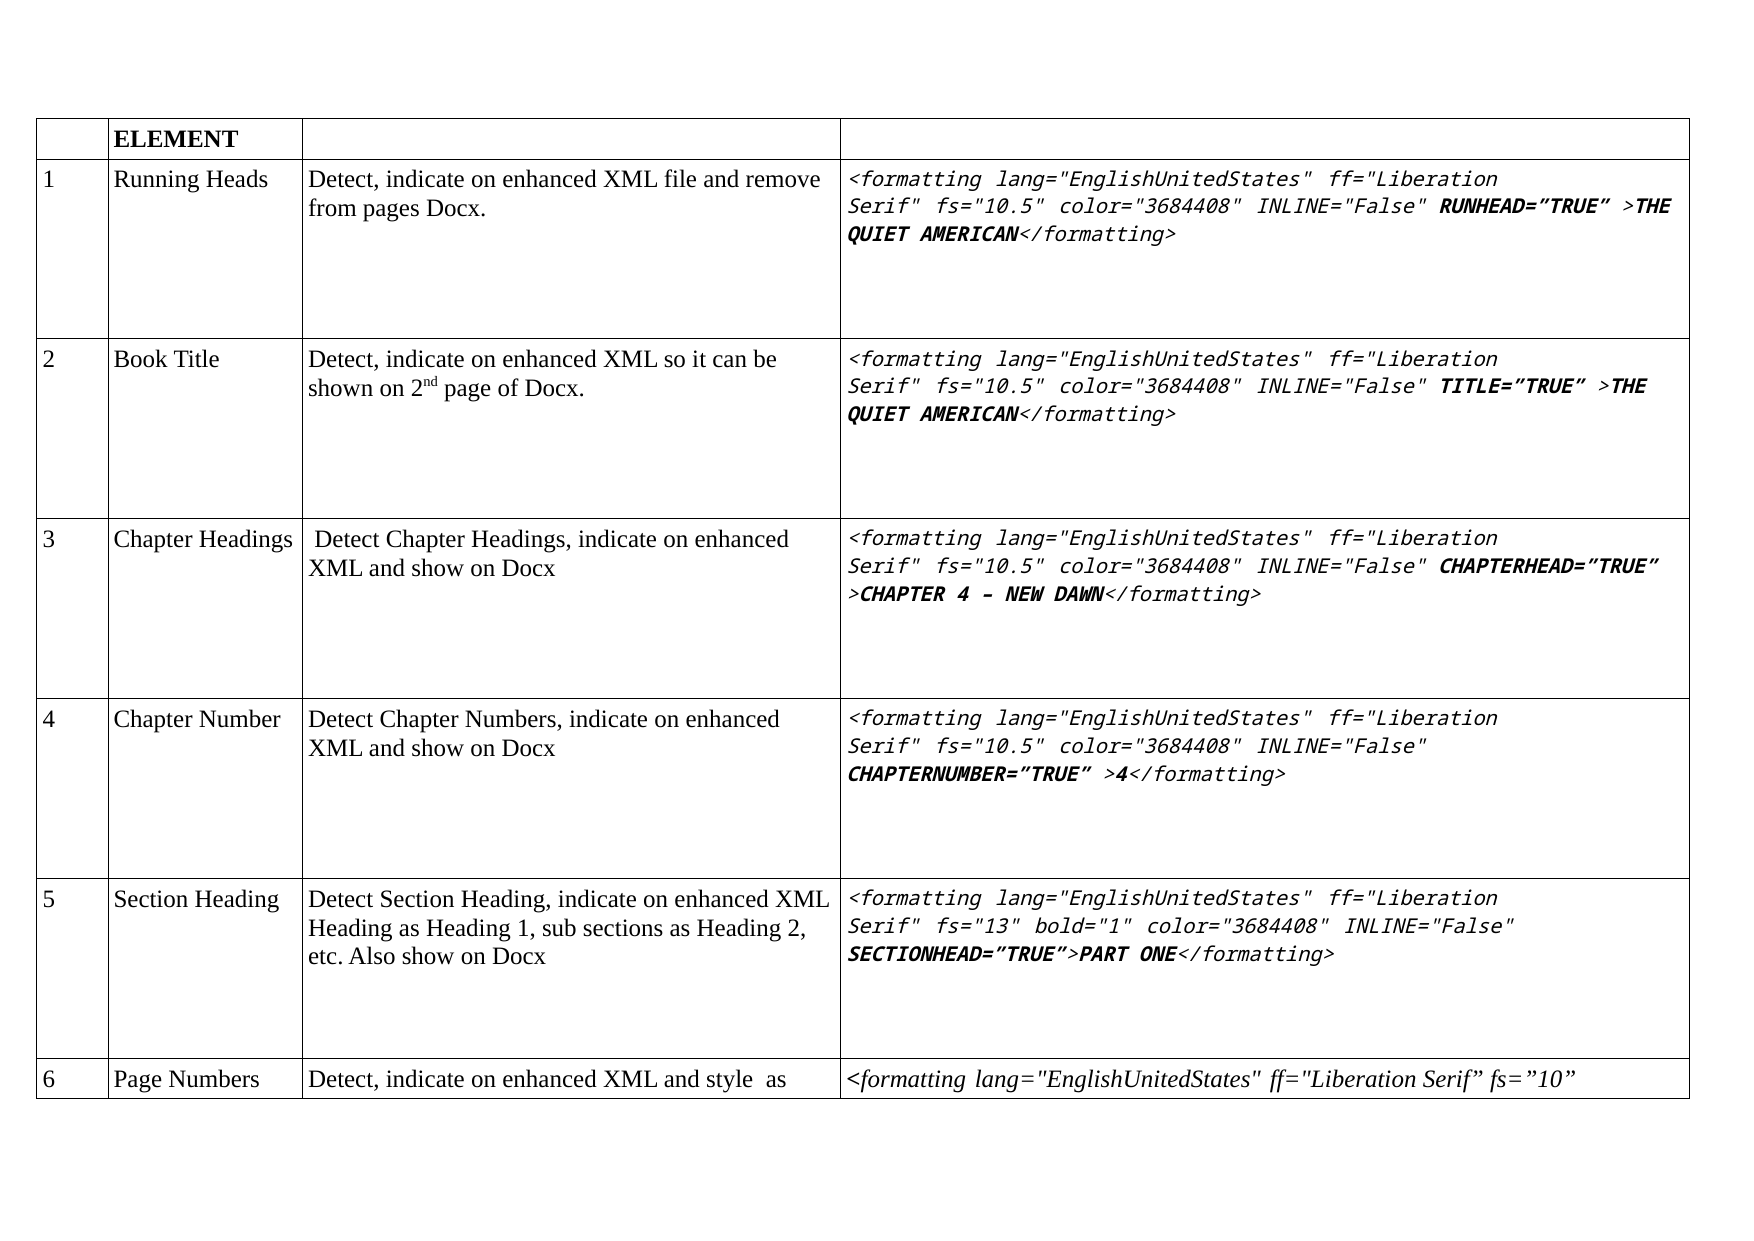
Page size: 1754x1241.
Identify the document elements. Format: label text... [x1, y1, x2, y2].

table_cell Book Title [109, 339, 302, 518]
table_cell Detect, indicate on enhanced XML and style as [303, 1059, 840, 1098]
table_cell Detect Section Heading, indicate on enhanced XML Heading as Heading 1, sub sections as Heading 2, etc. Also show on Docx [303, 879, 840, 1058]
table_cell <formatting lang="EnglishUnitedStates" ff="Liberation Serif" fs="10.5" color="3684408" INLINE="False" CHAPTERNUMBER=”TRUE” >4</formatting> [841, 699, 1689, 878]
table_cell Detect, indicate on enhanced XML file and remove from pages Docx. [303, 160, 840, 338]
table_header [841, 119, 1689, 158]
table_cell Chapter Headings [109, 519, 302, 698]
table_cell Running Heads [109, 160, 302, 338]
table_cell Chapter Number [109, 699, 302, 878]
table_cell Detect, indicate on enhanced XML so it can be shown on 2nd page of Docx. [303, 339, 840, 518]
table_cell Detect Chapter Headings, indicate on enhanced XML and show on Docx [303, 519, 840, 698]
table_cell <formatting lang="EnglishUnitedStates" ff="Liberation Serif" fs="10.5" color="3684408" INLINE="False" RUNHEAD=”TRUE” >THE QUIET AMERICAN</formatting> [841, 160, 1689, 338]
table_cell <formatting lang="EnglishUnitedStates" ff="Liberation Serif" fs="10.5" color="3684408" INLINE="False" TITLE=”TRUE” >THE QUIET AMERICAN</formatting> [841, 339, 1689, 518]
table_cell 3 [37, 519, 108, 698]
table_header [303, 119, 840, 158]
table_cell 2 [37, 339, 108, 518]
table_header ELEMENT [109, 119, 302, 158]
table_cell 5 [37, 879, 108, 1058]
table_cell <formatting lang="EnglishUnitedStates" ff="Liberation Serif” fs=”10” [841, 1059, 1689, 1098]
table_cell Detect Chapter Numbers, indicate on enhanced XML and show on Docx [303, 699, 840, 878]
table_header [37, 119, 108, 158]
table_cell <formatting lang="EnglishUnitedStates" ff="Liberation Serif" fs="13" bold="1" color="3684408" INLINE="False" SECTIONHEAD=”TRUE”>PART ONE</formatting> [841, 879, 1689, 1058]
table_cell 1 [37, 160, 108, 338]
table_cell Section Heading [109, 879, 302, 1058]
table_cell 4 [37, 699, 108, 878]
table_cell <formatting lang="EnglishUnitedStates" ff="Liberation Serif" fs="10.5" color="3684408" INLINE="False" CHAPTERHEAD=”TRUE” >CHAPTER 4 – NEW DAWN</formatting> [841, 519, 1689, 698]
table_cell Page Numbers [109, 1059, 302, 1098]
table_cell 6 [37, 1059, 108, 1098]
